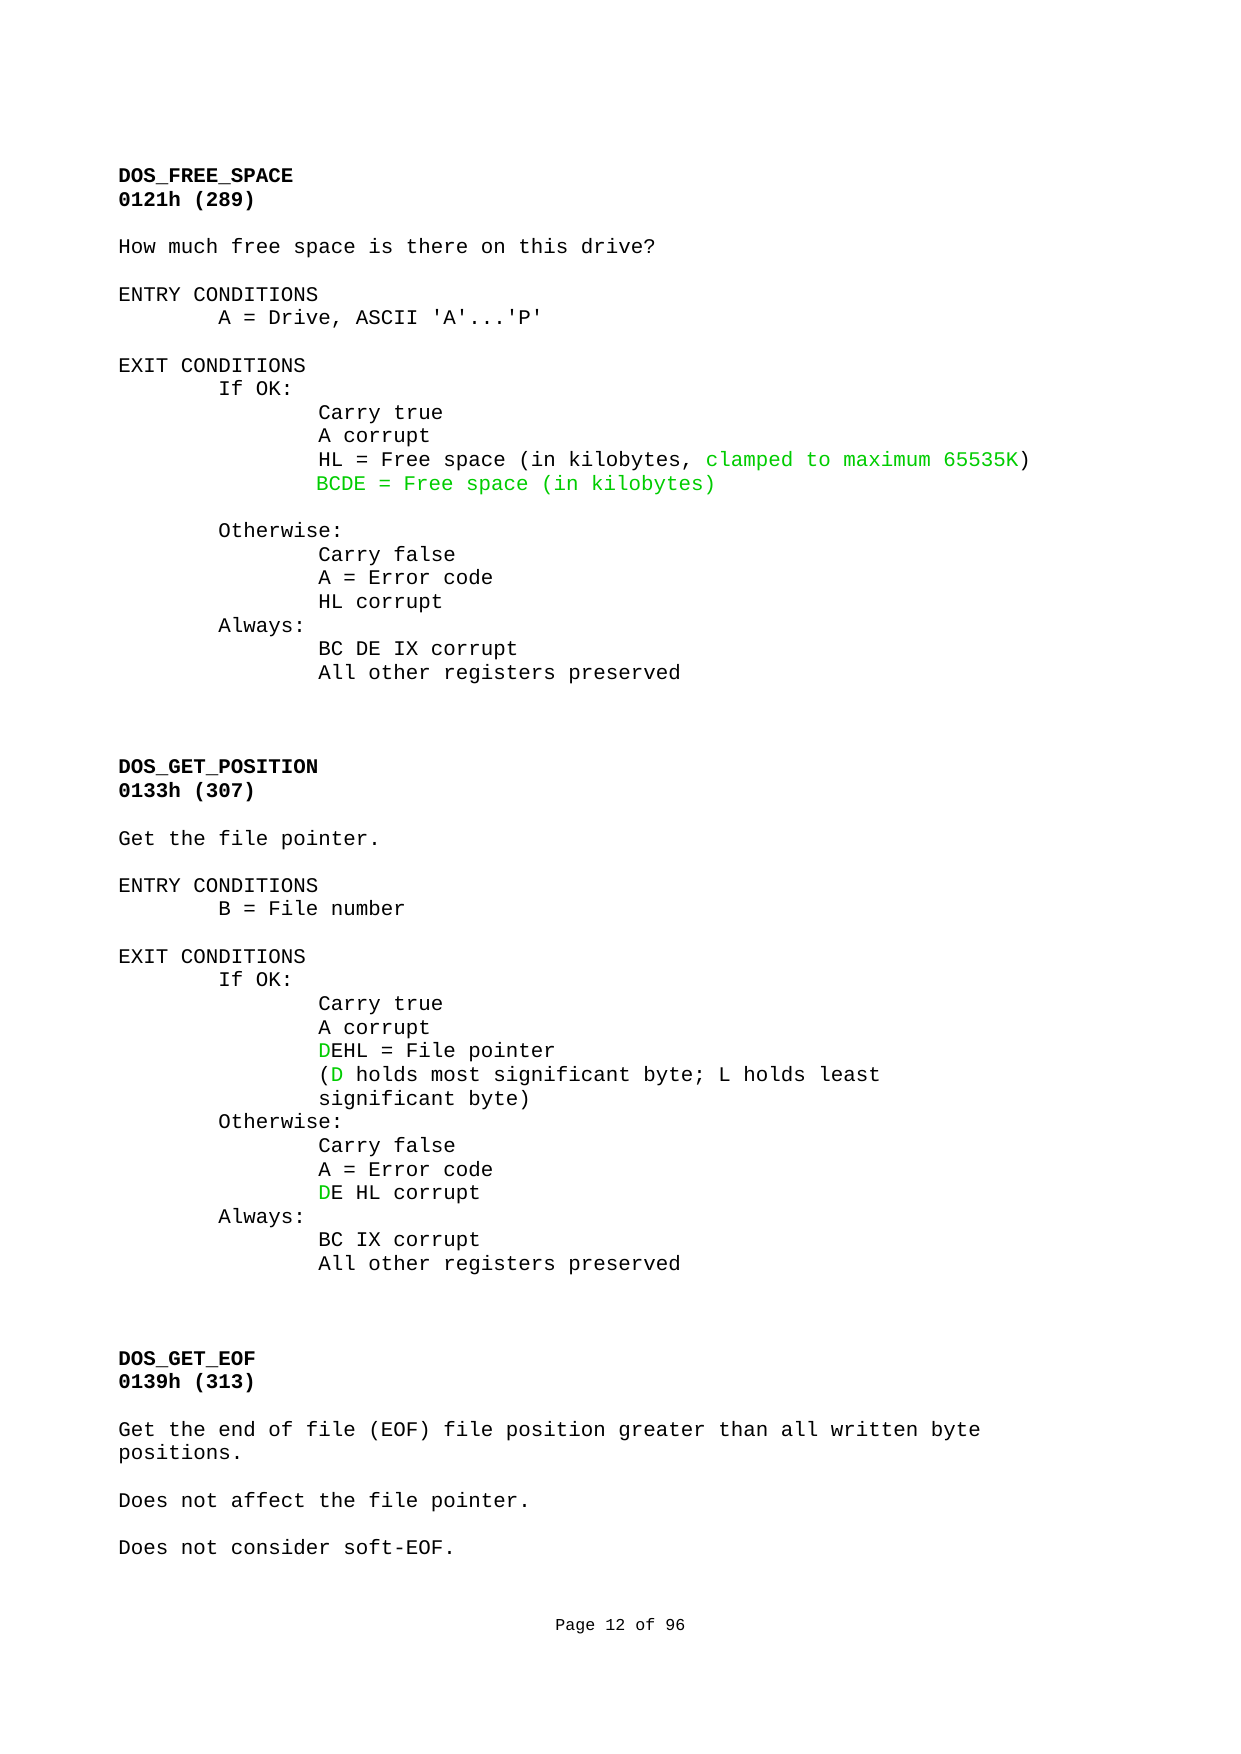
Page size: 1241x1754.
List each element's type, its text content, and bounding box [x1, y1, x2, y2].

text BCDE = Free space (in kilobytes) [118, 473, 1122, 496]
text Otherwise: [118, 1111, 1122, 1135]
text EXIT CONDITIONS [118, 354, 1122, 378]
text BC IX corrupt [118, 1229, 1122, 1253]
text Carry true [118, 402, 1122, 426]
text How much free space is there on this drive? [118, 236, 1122, 260]
text EXIT CONDITIONS [118, 946, 1122, 969]
text 0133h (307) [118, 780, 1122, 804]
text 0139h (313) [118, 1371, 1122, 1395]
text Does not consider soft-EOF. [118, 1537, 1122, 1561]
text ENTRY CONDITIONS [118, 284, 1122, 307]
text positions. [118, 1442, 1122, 1466]
text A corrupt [118, 1017, 1122, 1040]
text All other registers preserved [118, 1253, 1122, 1277]
text DEHL = File pointer [118, 1040, 1122, 1064]
text DOS_GET_POSITION [118, 757, 1122, 780]
text A = Error code [118, 567, 1122, 591]
text Get the end of file (EOF) file position greater than all written byte [118, 1419, 1122, 1442]
text Always: [118, 1206, 1122, 1229]
text significant byte) [118, 1088, 1122, 1111]
text (D holds most significant byte; L holds least [118, 1064, 1122, 1088]
text Carry false [118, 544, 1122, 567]
text A corrupt [118, 426, 1122, 449]
text A = Error code [118, 1158, 1122, 1182]
text B = File number [118, 898, 1122, 922]
text If OK: [118, 969, 1122, 993]
text DE HL corrupt [118, 1182, 1122, 1206]
text Get the file pointer. [118, 827, 1122, 851]
text Does not affect the file pointer. [118, 1489, 1122, 1513]
text HL corrupt [118, 591, 1122, 615]
text A = Drive, ASCII 'A'...'P' [118, 307, 1122, 331]
text BC DE IX corrupt [118, 638, 1122, 662]
text HL = Free space (in kilobytes, clamped to maximum 65535K) [118, 449, 1122, 473]
text DOS_FREE_SPACE [118, 165, 1122, 189]
text ENTRY CONDITIONS [118, 875, 1122, 898]
text All other registers preserved [118, 662, 1122, 686]
text Otherwise: [118, 520, 1122, 544]
text If OK: [118, 378, 1122, 402]
text Carry false [118, 1135, 1122, 1158]
text 0121h (289) [118, 189, 1122, 213]
text DOS_GET_EOF [118, 1348, 1122, 1371]
text Carry true [118, 993, 1122, 1017]
text Always: [118, 615, 1122, 638]
